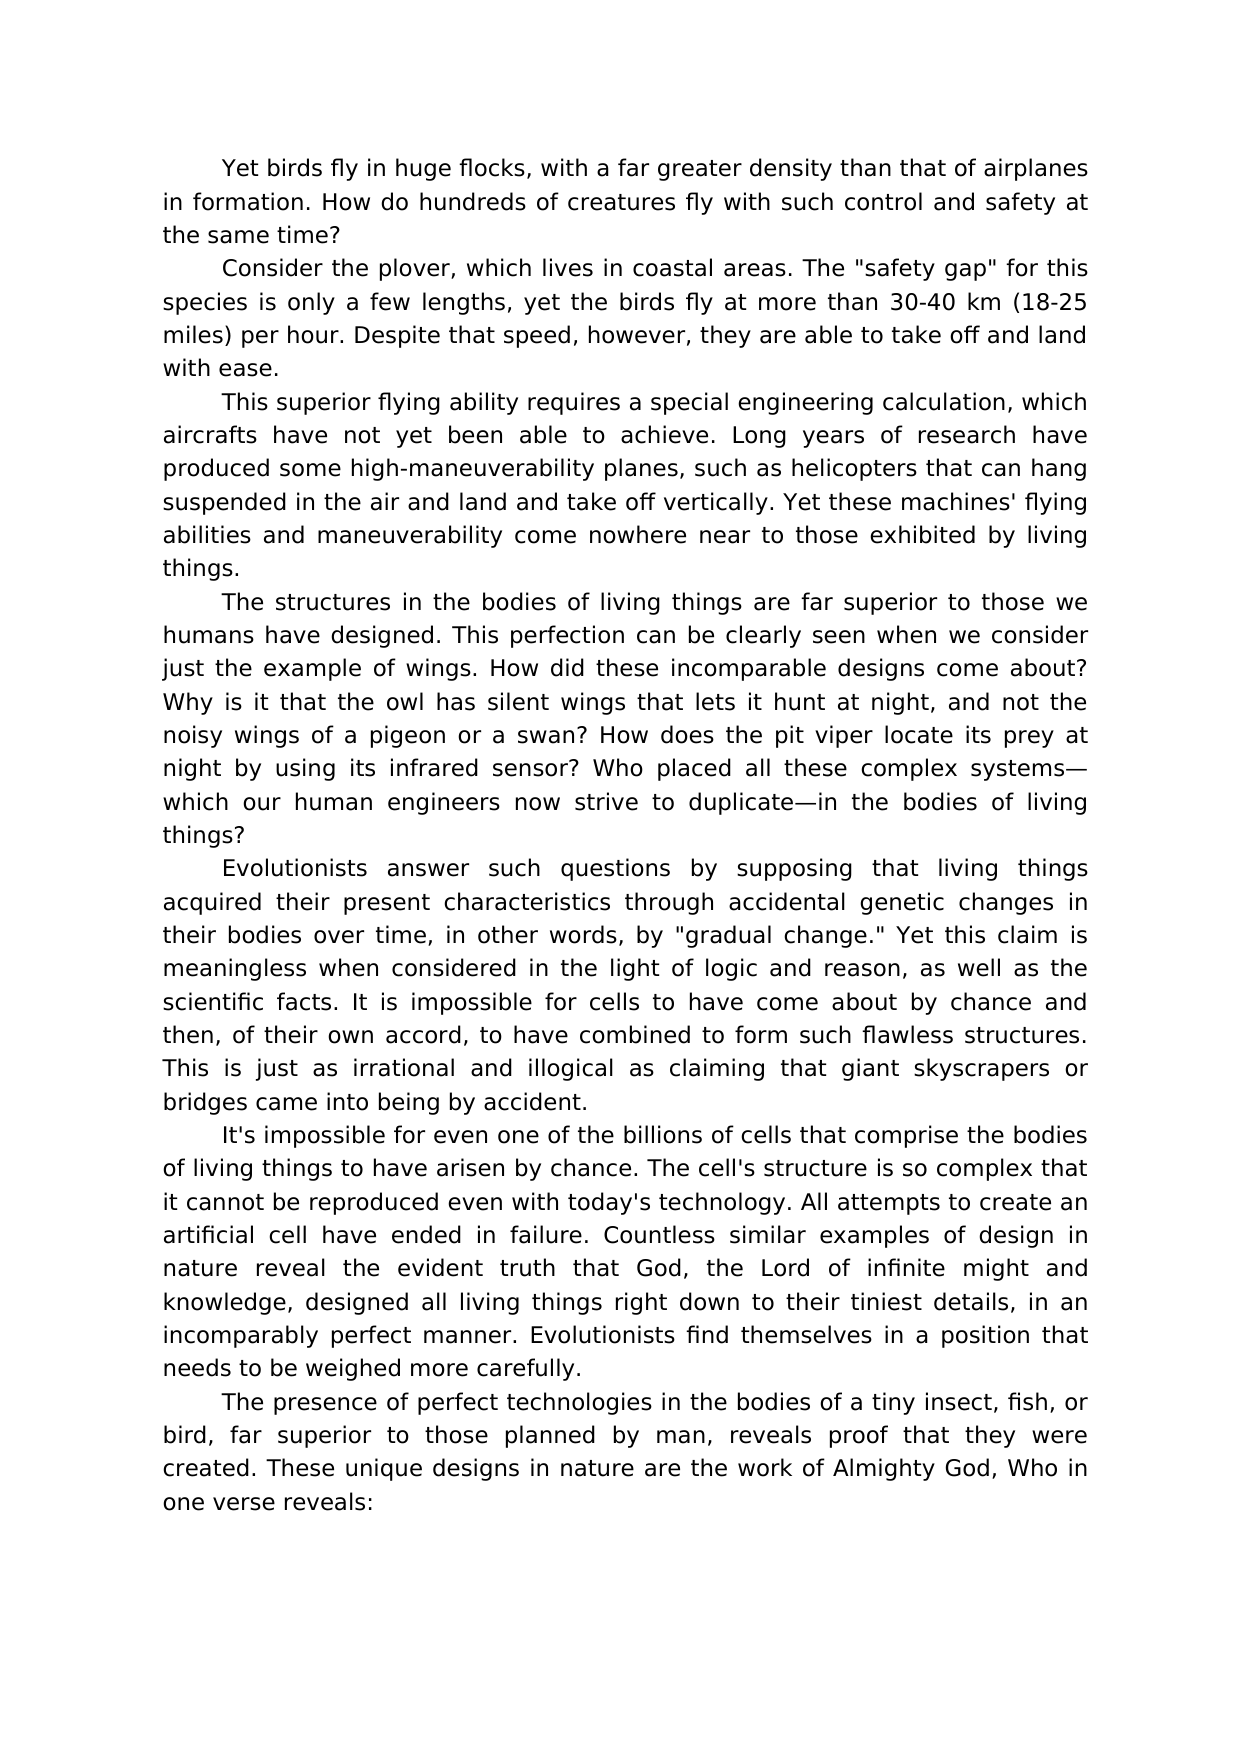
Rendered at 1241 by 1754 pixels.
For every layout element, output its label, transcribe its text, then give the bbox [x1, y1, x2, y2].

text Evolutionists answer such questions by supposing that living things acquired their present characteristics through accidental genetic changes in their bodies over time, in other words, by "gradual change." Yet this claim is meaningless when considered in the light of logic and reason, as well as the scientific facts. It is impossible for cells to have come about by chance and then, of their own accord, to have combined to form such flawless structures. This is just as irrational and illogical as claiming that giant skyscrapers or bridges came into being by accident. [162, 850, 1090, 1117]
text The presence of perfect technologies in the bodies of a tiny insect, fish, or bird, far superior to those planned by man, reveals proof that they were created. These unique designs in nature are the work of Almighty God, Who in one verse reveals: [162, 1383, 1090, 1517]
text Yet birds fly in huge flocks, with a far greater density than that of airplanes in formation. How do hundreds of creatures fly with such control and safety at the same time? [162, 150, 1090, 250]
text This superior flying ability requires a special engineering calculation, which aircrafts have not yet been able to achieve. Long years of research have produced some high-maneuverability planes, such as helicopters that can hang suspended in the air and land and take off vertically. Yet these machines' flying abilities and maneuverability come nowhere near to those exhibited by living things. [162, 383, 1090, 583]
text Consider the plover, which lives in coastal areas. The "safety gap" for this species is only a few lengths, yet the birds fly at more than 30-40 km (18-25 miles) per hour. Despite that speed, however, they are able to take off and land with ease. [162, 250, 1090, 383]
text It's impossible for even one of the billions of cells that comprise the bodies of living things to have arisen by chance. The cell's structure is so complex that it cannot be reproduced even with today's technology. All attempts to create an artificial cell have ended in failure. Countless similar examples of design in nature reveal the evident truth that God, the Lord of infinite might and knowledge, designed all living things right down to their tiniest details, in an incomparably perfect manner. Evolutionists find themselves in a position that needs to be weighed more carefully. [162, 1117, 1090, 1383]
text The structures in the bodies of living things are far superior to those we humans have designed. This perfection can be clearly seen when we consider just the example of wings. How did these incomparable designs come about? Why is it that the owl has silent wings that lets it hunt at night, and not the noisy wings of a pigeon or a swan? How does the pit viper locate its prey at night by using its infrared sensor? Who placed all these complex systems— which our human engineers now strive to duplicate—in the bodies of living things? [162, 583, 1090, 850]
